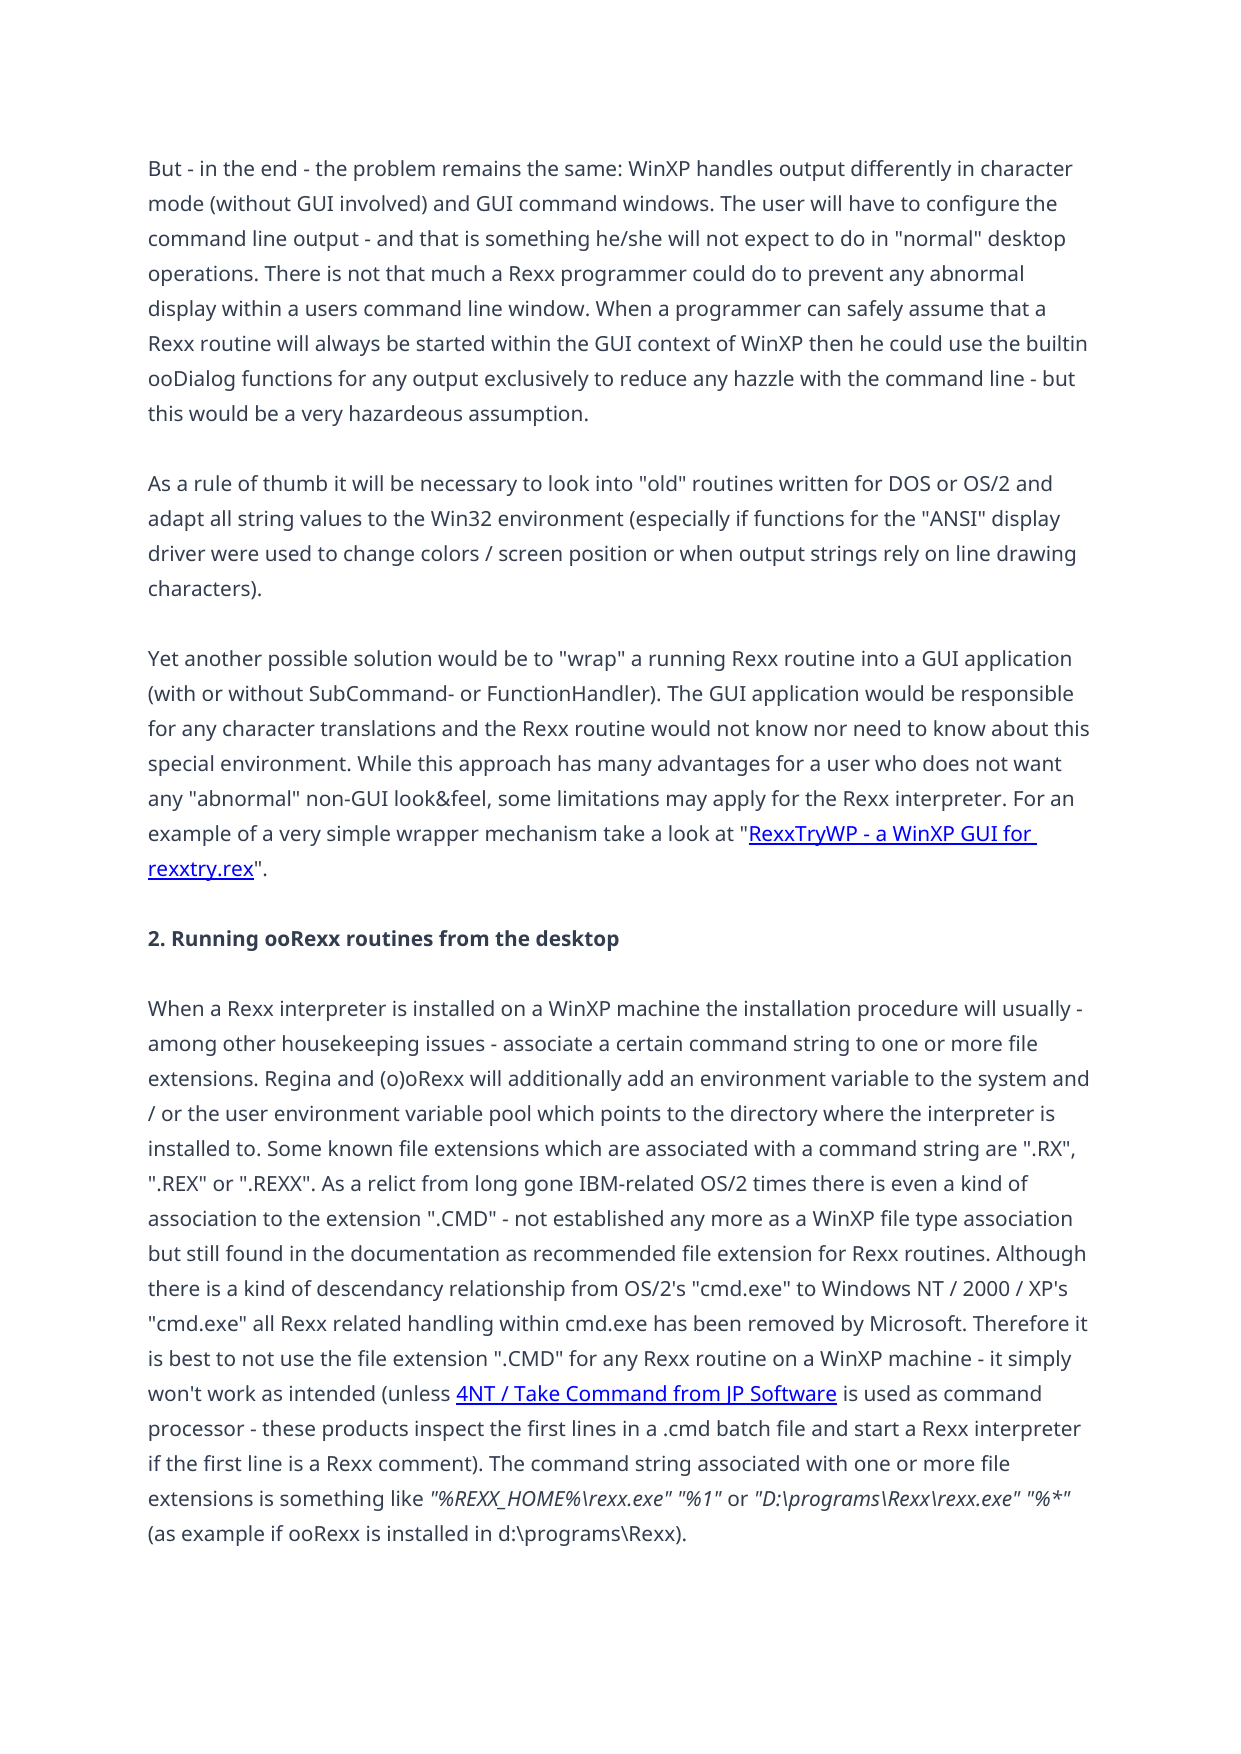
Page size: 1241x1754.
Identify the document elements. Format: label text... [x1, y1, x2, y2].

text But - in the end - the problem remains the same: WinXP handles output differently in character mode (without GUI involved) and GUI command windows. The user will have to configure the command line output - and that is something he/she will not expect to do in "normal" desktop operations. There is not that much a Rexx programmer could do to prevent any abnormal display within a users command line window. When a programmer can safely assume that a Rexx routine will always be started within the GUI context of WinXP then he could use the builtin ooDialog functions for any output exclusively to reduce any hazzle with the command line - but this would be a very hazardeous assumption. As a rule of thumb it will be necessary to look into "old" routines written for DOS or OS/2 and adapt all string values to the Win32 environment (especially if functions for the "ANSI" display driver were used to change colors / screen position or when output strings rely on line drawing characters). Yet another possible solution would be to "wrap" a running Rexx routine into a GUI application (with or without SubCommand- or FunctionHandler). The GUI application would be responsible for any character translations and the Rexx routine would not know nor need to know about this special environment. While this approach has many advantages for a user who does not want any "abnormal" non-GUI look&feel, some limitations may apply for the Rexx interpreter. For an example of a very simple wrapper mechanism take a look at "RexxTryWP - a WinXP GUI for rexxtry.rex". 2. Running ooRexx routines from the desktop When a Rexx interpreter is installed on a WinXP machine the installation procedure will usually - among other housekeeping issues - associate a certain command string to one or more file extensions. Regina and (o)oRexx will additionally add an environment variable to the system and / or the user environment variable pool which points to the directory where the interpreter is installed to. Some known file extensions which are associated with a command string are ".RX", ".REX" or ".REXX". As a relict from long gone IBM-related OS/2 times there is even a kind of association to the extension ".CMD" - not established any more as a WinXP file type association but still found in the documentation as recommended file extension for Rexx routines. Although there is a kind of descendancy relationship from OS/2's "cmd.exe" to Windows NT / 2000 / XP's "cmd.exe" all Rexx related handling within cmd.exe has been removed by Microsoft. Therefore it is best to not use the file extension ".CMD" for any Rexx routine on a WinXP machine - it simply won't work as intended (unless 4NT / Take Command from JP Software is used as command processor - these products inspect the first lines in a .cmd batch file and start a Rexx interpreter if the first line is a Rexx comment). The command string associated with one or more file extensions is something like "%REXX_HOME%\rexx.exe" "%1" or "D:\programs\Rexx\rexx.exe" "%*" (as example if ooRexx is installed in d:\programs\Rexx). [148, 148, 1093, 1583]
